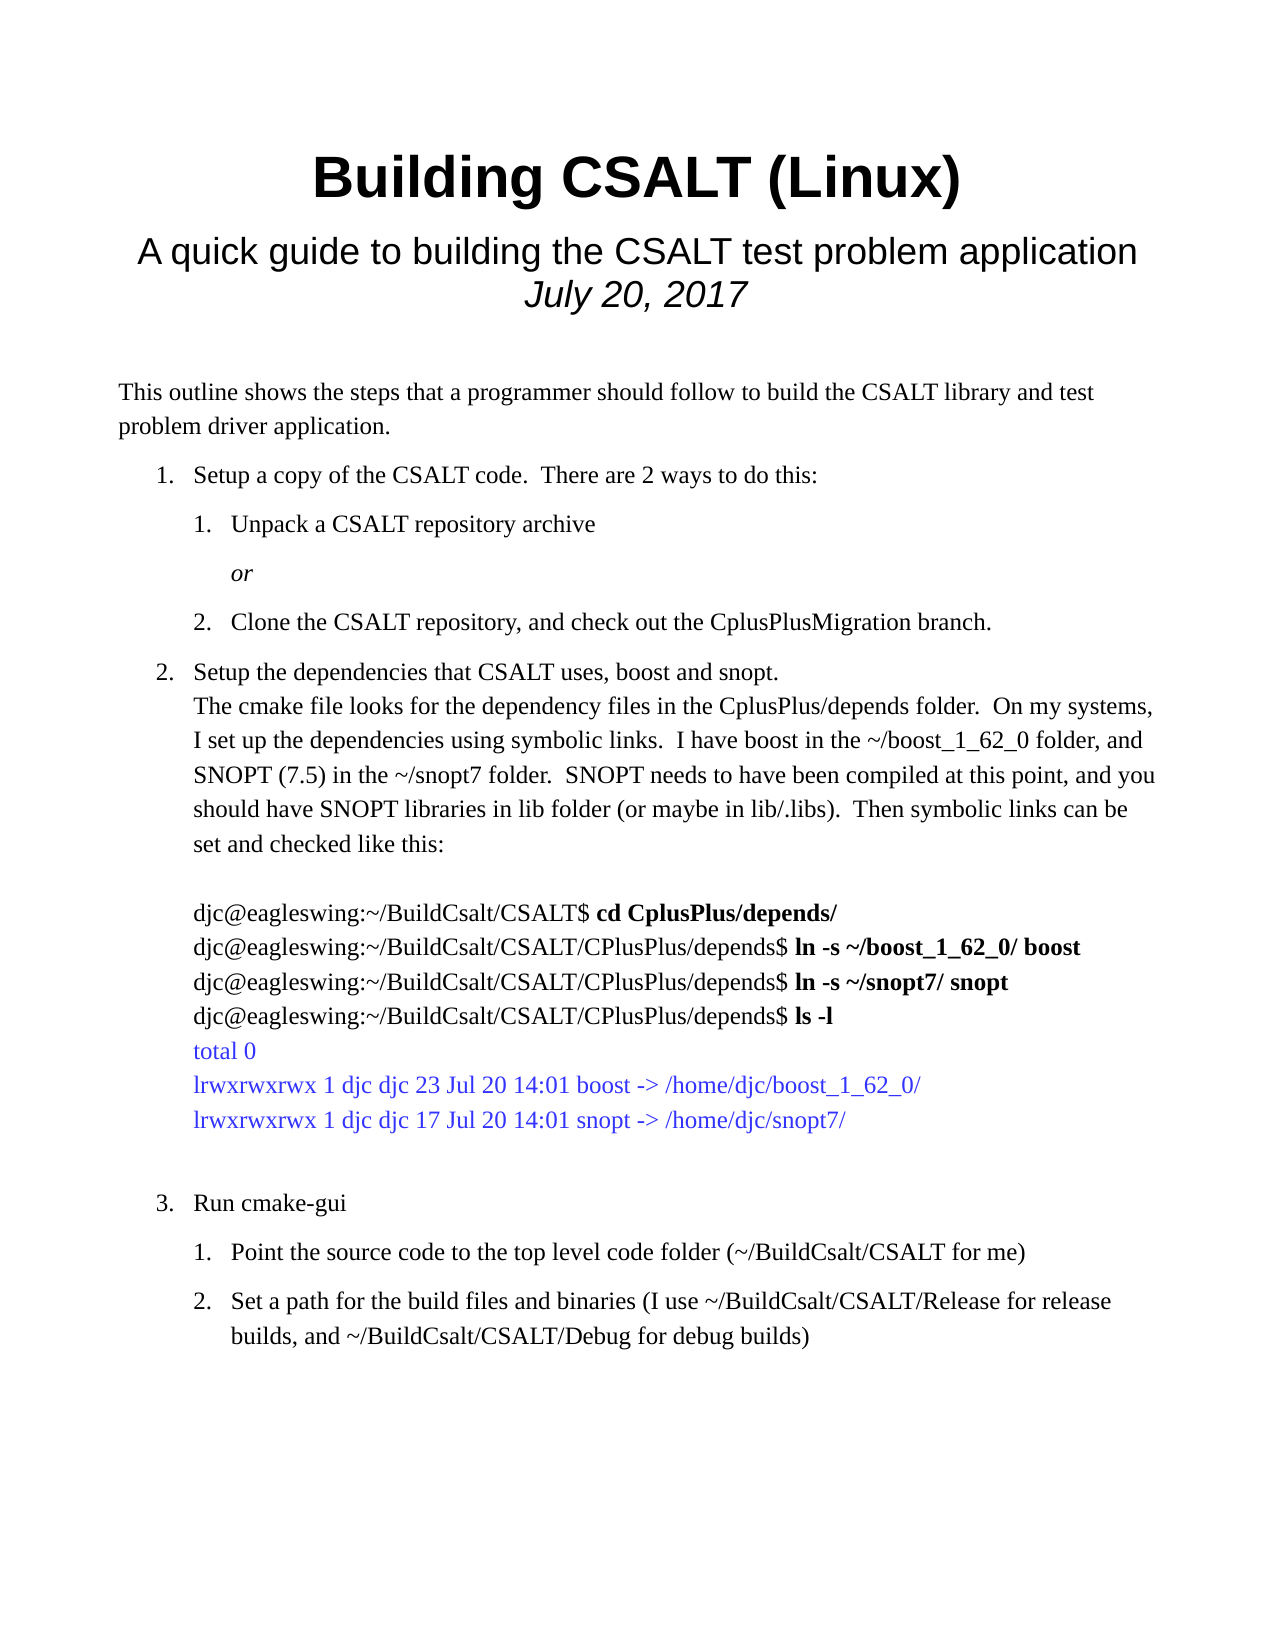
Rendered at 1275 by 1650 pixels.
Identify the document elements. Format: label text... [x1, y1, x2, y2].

subtitle A quick guide to building the CSALT test problem application July 20, 2017 [118, 229, 1157, 315]
title Building CSALT (Linux) [118, 143, 1157, 210]
list Point the source code to the top level code folder (~/BuildCsalt/CSALT for me) [193, 1237, 1157, 1266]
list Setup a copy of the CSALT code. There are 2 ways to do this: [156, 460, 1157, 489]
list Clone the CSALT repository, and check out the CplusPlusMigration branch. [193, 607, 1157, 636]
list or [193, 558, 1157, 587]
list Run cmake-gui [156, 1188, 1157, 1217]
list Set a path for the build files and binaries (I use ~/BuildCsalt/CSALT/Release for release builds, and ~/BuildCsalt/CSALT/Debug for debug builds) [193, 1286, 1157, 1350]
text This outline shows the steps that a programmer should follow to build the CSALT library and test problem driver application. [118, 377, 1157, 440]
list Setup the dependencies that CSALT uses, boost and snopt. The cmake file looks for the dependency files in the CplusPlus/depends folder. On my systems, I set up the dependencies using symbolic links. I have boost in the ~/boost_1_62_0 folder, and SNOPT (7.5) in the ~/snopt7 folder. SNOPT needs to have been compiled at this point, and you should have SNOPT libraries in lib folder (or maybe in lib/.libs). Then symbolic links can be set and checked like this: djc@eagleswing:~/BuildCsalt/CSALT$ cd CplusPlus/depends/ djc@eagleswing:~/BuildCsalt/CSALT/CPlusPlus/depends$ ln -s ~/boost_1_62_0/ boost djc@eagleswing:~/BuildCsalt/CSALT/CPlusPlus/depends$ ln -s ~/snopt7/ snopt djc@eagleswing:~/BuildCsalt/CSALT/CPlusPlus/depends$ ls -l total 0 lrwxrwxrwx 1 djc djc 23 Jul 20 14:01 boost -> /home/djc/boost_1_62_0/ lrwxrwxrwx 1 djc djc 17 Jul 20 14:01 snopt -> /home/djc/snopt7/ [156, 657, 1157, 1168]
list Unpack a CSALT repository archive [193, 509, 1157, 538]
